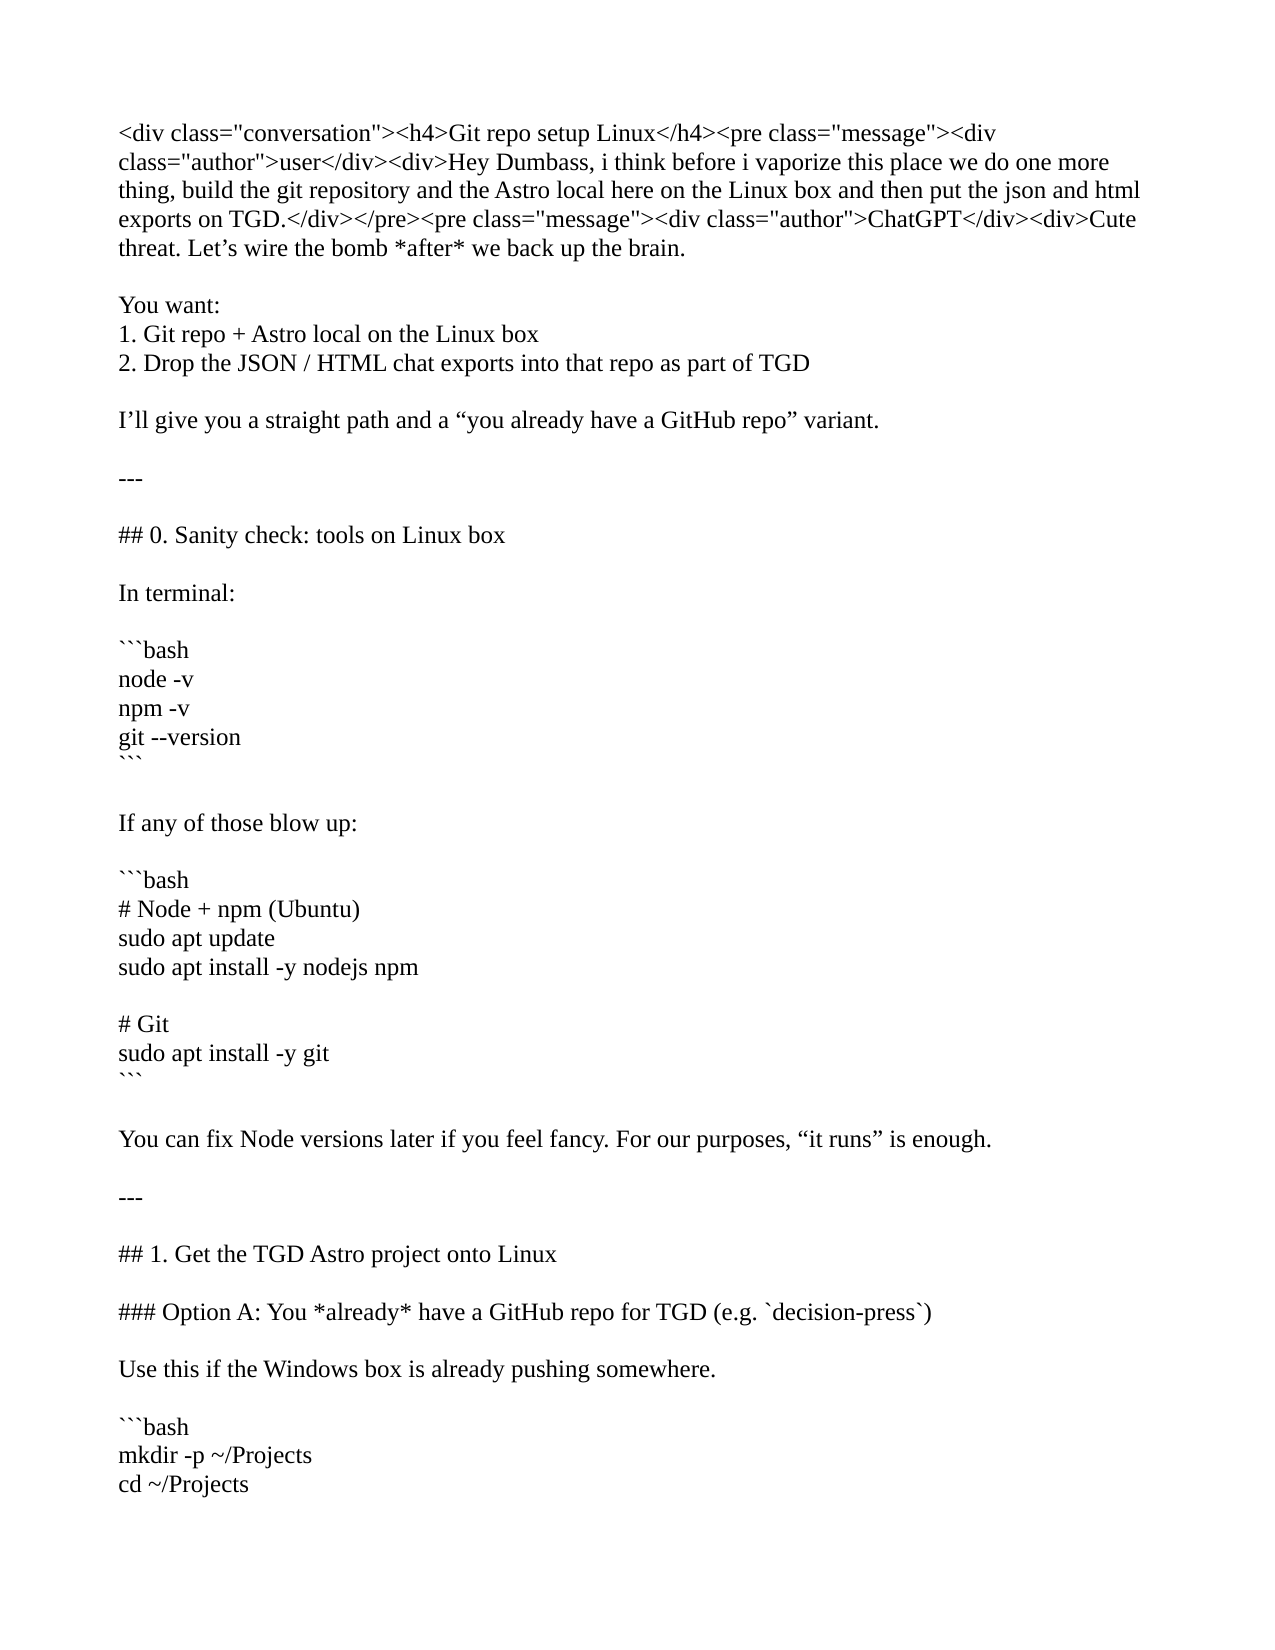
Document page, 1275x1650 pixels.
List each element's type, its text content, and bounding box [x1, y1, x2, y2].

text 1. Git repo + Astro local on the Linux box [118, 319, 1157, 348]
text node -v [118, 664, 1157, 693]
text You want: [118, 291, 1157, 319]
text ``` [118, 1067, 1157, 1096]
text npm -v [118, 693, 1157, 722]
text ### Option A: You *already* have a GitHub repo for TGD (e.g. `decision-press`) [118, 1297, 1157, 1326]
text ## 0. Sanity check: tools on Linux box [118, 521, 1157, 549]
text # Git [118, 1009, 1157, 1038]
text ```bash [118, 636, 1157, 664]
text mkdir -p ~/Projects [118, 1441, 1157, 1469]
text --- [118, 1182, 1157, 1211]
text cd ~/Projects [118, 1469, 1157, 1498]
text 2. Drop the JSON / HTML chat exports into that repo as part of TGD [118, 348, 1157, 377]
text If any of those blow up: [118, 808, 1157, 837]
text sudo apt install -y git [118, 1038, 1157, 1067]
text I’ll give you a straight path and a “you already have a GitHub repo” variant. [118, 406, 1157, 434]
text ```bash [118, 866, 1157, 894]
text --- [118, 463, 1157, 492]
text ```bash [118, 1412, 1157, 1441]
text <div class="conversation"><h4>Git repo setup Linux</h4><pre class="message"><div class="author">user</div><div>Hey Dumbass, i think before i vaporize this place we do one more thing, build the git repository and the Astro local here on the Linux box and then put the json and html exports on TGD.</div></pre><pre class="message"><div class="author">ChatGPT</div><div>Cute threat. Let’s wire the bomb *after* we back up the brain. [118, 118, 1157, 262]
text sudo apt install -y nodejs npm [118, 952, 1157, 981]
text Use this if the Windows box is already pushing somewhere. [118, 1354, 1157, 1383]
text ``` [118, 751, 1157, 779]
text You can fix Node versions later if you feel fancy. For our purposes, “it runs” is enough. [118, 1124, 1157, 1153]
text In terminal: [118, 578, 1157, 607]
text ## 1. Get the TGD Astro project onto Linux [118, 1239, 1157, 1268]
text sudo apt update [118, 923, 1157, 952]
text git --version [118, 722, 1157, 751]
text # Node + npm (Ubuntu) [118, 894, 1157, 923]
